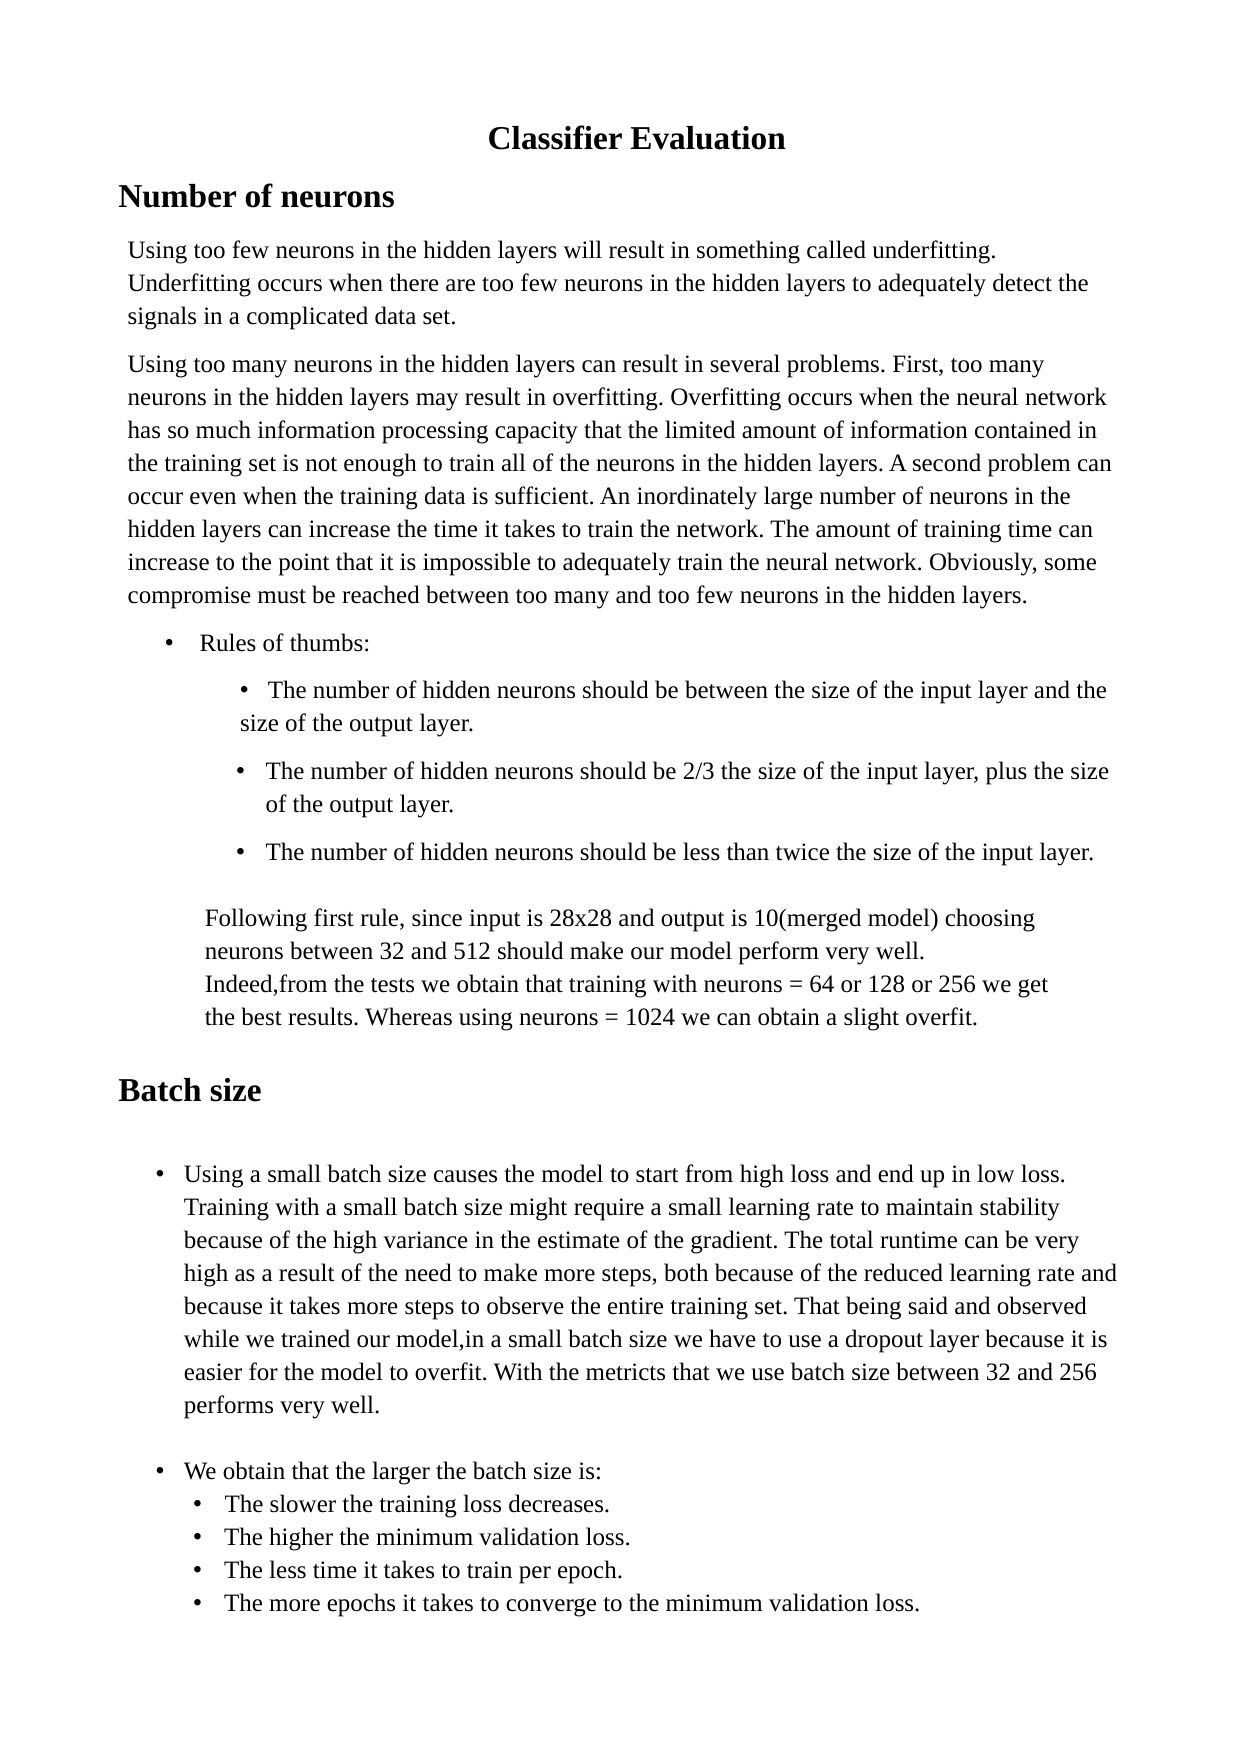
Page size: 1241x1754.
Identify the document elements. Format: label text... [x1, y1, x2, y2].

list The less time it takes to train per epoch. [193, 1555, 1122, 1584]
list The number of hidden neurons should be between the size of the input layer and the size of the output layer. [240, 675, 1122, 737]
list The higher the minimum validation loss. [193, 1522, 1122, 1551]
list The number of hidden neurons should be less than twice the size of the input layer. [236, 837, 1122, 865]
list We obtain that the larger the batch size is: [156, 1456, 1122, 1484]
list The number of hidden neurons should be 2/3 the size of the input layer, plus the size of the output layer. [236, 756, 1122, 818]
list The slower the training loss decreases. [193, 1489, 1122, 1518]
text Using too few neurons in the hidden layers will result in something called underfitting. Underfitting occurs when there are too few neurons in the hidden layers to adequately detect the signals in a complicated data set. [127, 235, 1122, 330]
list Using a small batch size causes the model to start from high loss and end up in low loss. Training with a small batch size might require a small learning rate to maintain stability because of the high variance in the estimate of the gradient. The total runtime can be very high as a result of the need to make more steps, both because of the reduced learning rate and because it takes more steps to observe the entire training set. That being said and observed while we trained our model,in a small batch size we have to use a dropout layer because it is easier for the model to overfit. With the metricts that we use batch size between 32 and 256 performs very well. [156, 1159, 1122, 1452]
text Classifier Evaluation [118, 118, 1122, 156]
list Number of neurons [118, 177, 1122, 215]
text Using too many neurons in the hidden layers can result in several problems. First, too many neurons in the hidden layers may result in overfitting. Overfitting occurs when the neural network has so much information processing capacity that the limited amount of information contained in the training set is not enough to train all of the neurons in the hidden layers. A second problem can occur even when the training data is sufficient. An inordinately large number of neurons in the hidden layers can increase the time it takes to train the network. The amount of training time can increase to the point that it is impossible to adequately train the neural network. Obviously, some compromise must be reached between too many and too few neurons in the hidden layers. [127, 349, 1122, 609]
list The more epochs it takes to converge to the minimum validation loss. [193, 1588, 1122, 1617]
text Batch size [118, 1071, 1122, 1109]
text Following first rule, since input is 28x28 and output is 10(merged model) choosing neurons between 32 and 512 should make our model perform very well. Indeed,from the tests we obtain that training with neurons = 64 or 128 or 256 we get the best results. Whereas using neurons = 1024 we can obtain a slight overfit. [118, 903, 1122, 1031]
list Rules of thumbs: [165, 628, 1122, 657]
